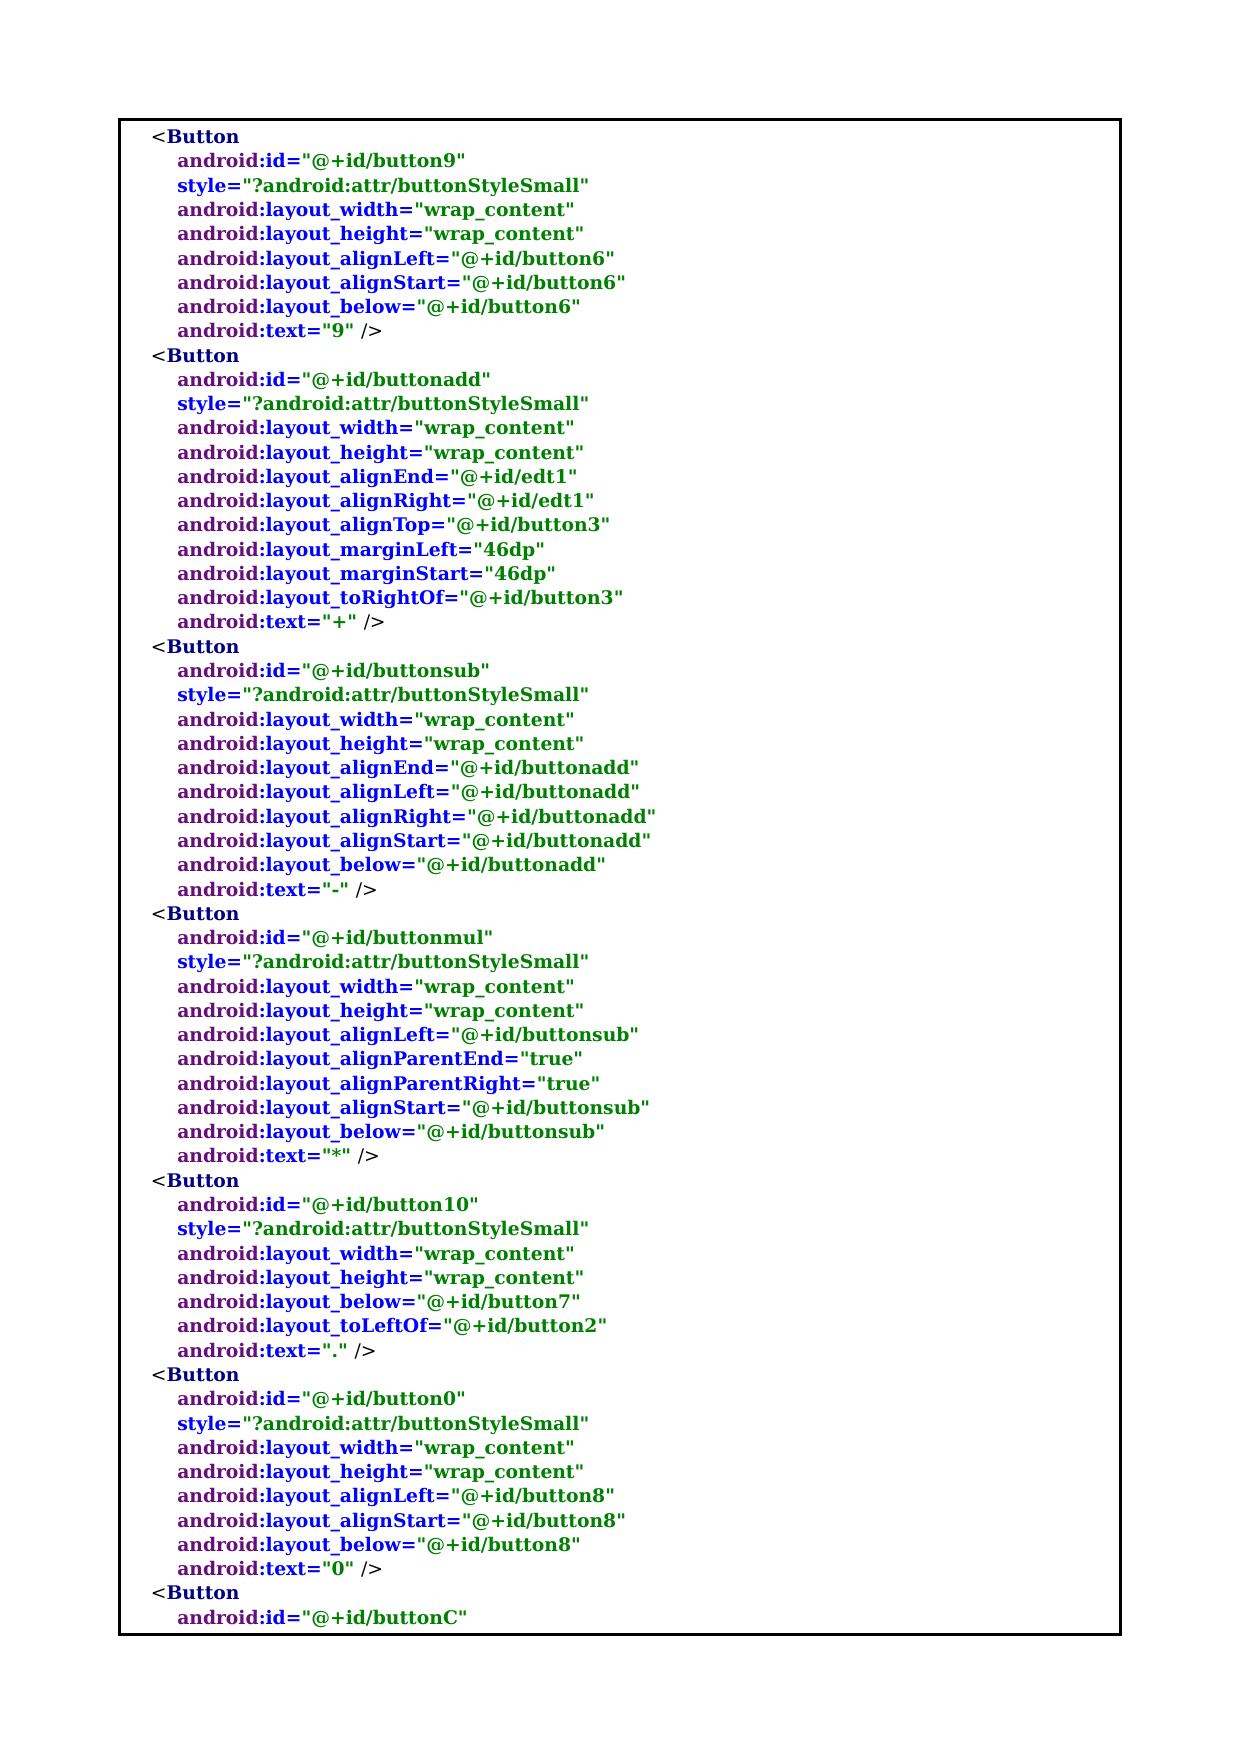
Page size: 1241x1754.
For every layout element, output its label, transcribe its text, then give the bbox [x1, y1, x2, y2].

text android:layout_alignStart="@+id/button8" [124, 1508, 1116, 1532]
text android:id="@+id/buttonadd" [124, 367, 1116, 391]
text android:text="0" /> [124, 1556, 1116, 1580]
text android:layout_below="@+id/buttonadd" [124, 852, 1116, 877]
text android:id="@+id/button0" [124, 1386, 1116, 1411]
text <Button [124, 1580, 1116, 1605]
text android:layout_toRightOf="@+id/button3" [124, 585, 1116, 609]
text android:layout_alignEnd="@+id/buttonadd" [124, 755, 1116, 779]
text android:layout_marginStart="46dp" [124, 561, 1116, 585]
text android:id="@+id/button9" [124, 148, 1116, 173]
text android:layout_below="@+id/buttonsub" [124, 1119, 1116, 1143]
text android:layout_alignStart="@+id/button6" [124, 270, 1116, 294]
text android:layout_height="wrap_content" [124, 731, 1116, 755]
text <Button [124, 343, 1116, 367]
text android:layout_below="@+id/button7" [124, 1289, 1116, 1313]
text android:layout_toLeftOf="@+id/button2" [124, 1313, 1116, 1338]
text android:layout_marginLeft="46dp" [124, 537, 1116, 561]
text android:layout_width="wrap_content" [124, 1435, 1116, 1459]
text android:layout_alignLeft="@+id/buttonsub" [124, 1022, 1116, 1046]
text android:id="@+id/buttonC" [124, 1605, 1116, 1629]
text android:layout_height="wrap_content" [124, 221, 1116, 246]
text android:text="-" /> [124, 877, 1116, 901]
text android:layout_alignStart="@+id/buttonsub" [124, 1095, 1116, 1119]
text android:layout_height="wrap_content" [124, 1459, 1116, 1483]
text android:text="+" /> [124, 609, 1116, 634]
text android:layout_below="@+id/button8" [124, 1532, 1116, 1556]
text android:layout_alignRight="@+id/edt1" [124, 488, 1116, 512]
text style="?android:attr/buttonStyleSmall" [124, 1216, 1116, 1241]
text android:id="@+id/buttonmul" [124, 925, 1116, 949]
text android:id="@+id/buttonsub" [124, 658, 1116, 682]
text android:layout_width="wrap_content" [124, 707, 1116, 731]
text android:layout_alignLeft="@+id/buttonadd" [124, 779, 1116, 804]
text style="?android:attr/buttonStyleSmall" [124, 1411, 1116, 1435]
text android:layout_alignLeft="@+id/button8" [124, 1483, 1116, 1508]
text android:layout_alignLeft="@+id/button6" [124, 246, 1116, 270]
text android:layout_height="wrap_content" [124, 440, 1116, 464]
text android:layout_alignEnd="@+id/edt1" [124, 464, 1116, 488]
text android:text="." /> [124, 1338, 1116, 1362]
text android:text="9" /> [124, 318, 1116, 343]
text android:layout_width="wrap_content" [124, 415, 1116, 440]
text <Button [124, 901, 1116, 925]
text style="?android:attr/buttonStyleSmall" [124, 949, 1116, 974]
text android:layout_height="wrap_content" [124, 1265, 1116, 1289]
text <Button [124, 1362, 1116, 1386]
text <Button [124, 1168, 1116, 1192]
text android:layout_width="wrap_content" [124, 1241, 1116, 1265]
text android:layout_alignParentRight="true" [124, 1071, 1116, 1095]
text <Button [124, 124, 1116, 148]
text style="?android:attr/buttonStyleSmall" [124, 391, 1116, 415]
text <Button [124, 634, 1116, 658]
text android:layout_height="wrap_content" [124, 998, 1116, 1022]
text android:layout_alignParentEnd="true" [124, 1046, 1116, 1071]
text android:text="*" /> [124, 1143, 1116, 1168]
text android:layout_alignTop="@+id/button3" [124, 512, 1116, 537]
text android:layout_width="wrap_content" [124, 197, 1116, 221]
text android:layout_width="wrap_content" [124, 974, 1116, 998]
text android:layout_alignRight="@+id/buttonadd" [124, 804, 1116, 828]
text style="?android:attr/buttonStyleSmall" [124, 682, 1116, 707]
text android:layout_below="@+id/button6" [124, 294, 1116, 318]
text android:layout_alignStart="@+id/buttonadd" [124, 828, 1116, 852]
text style="?android:attr/buttonStyleSmall" [124, 173, 1116, 197]
text android:id="@+id/button10" [124, 1192, 1116, 1216]
